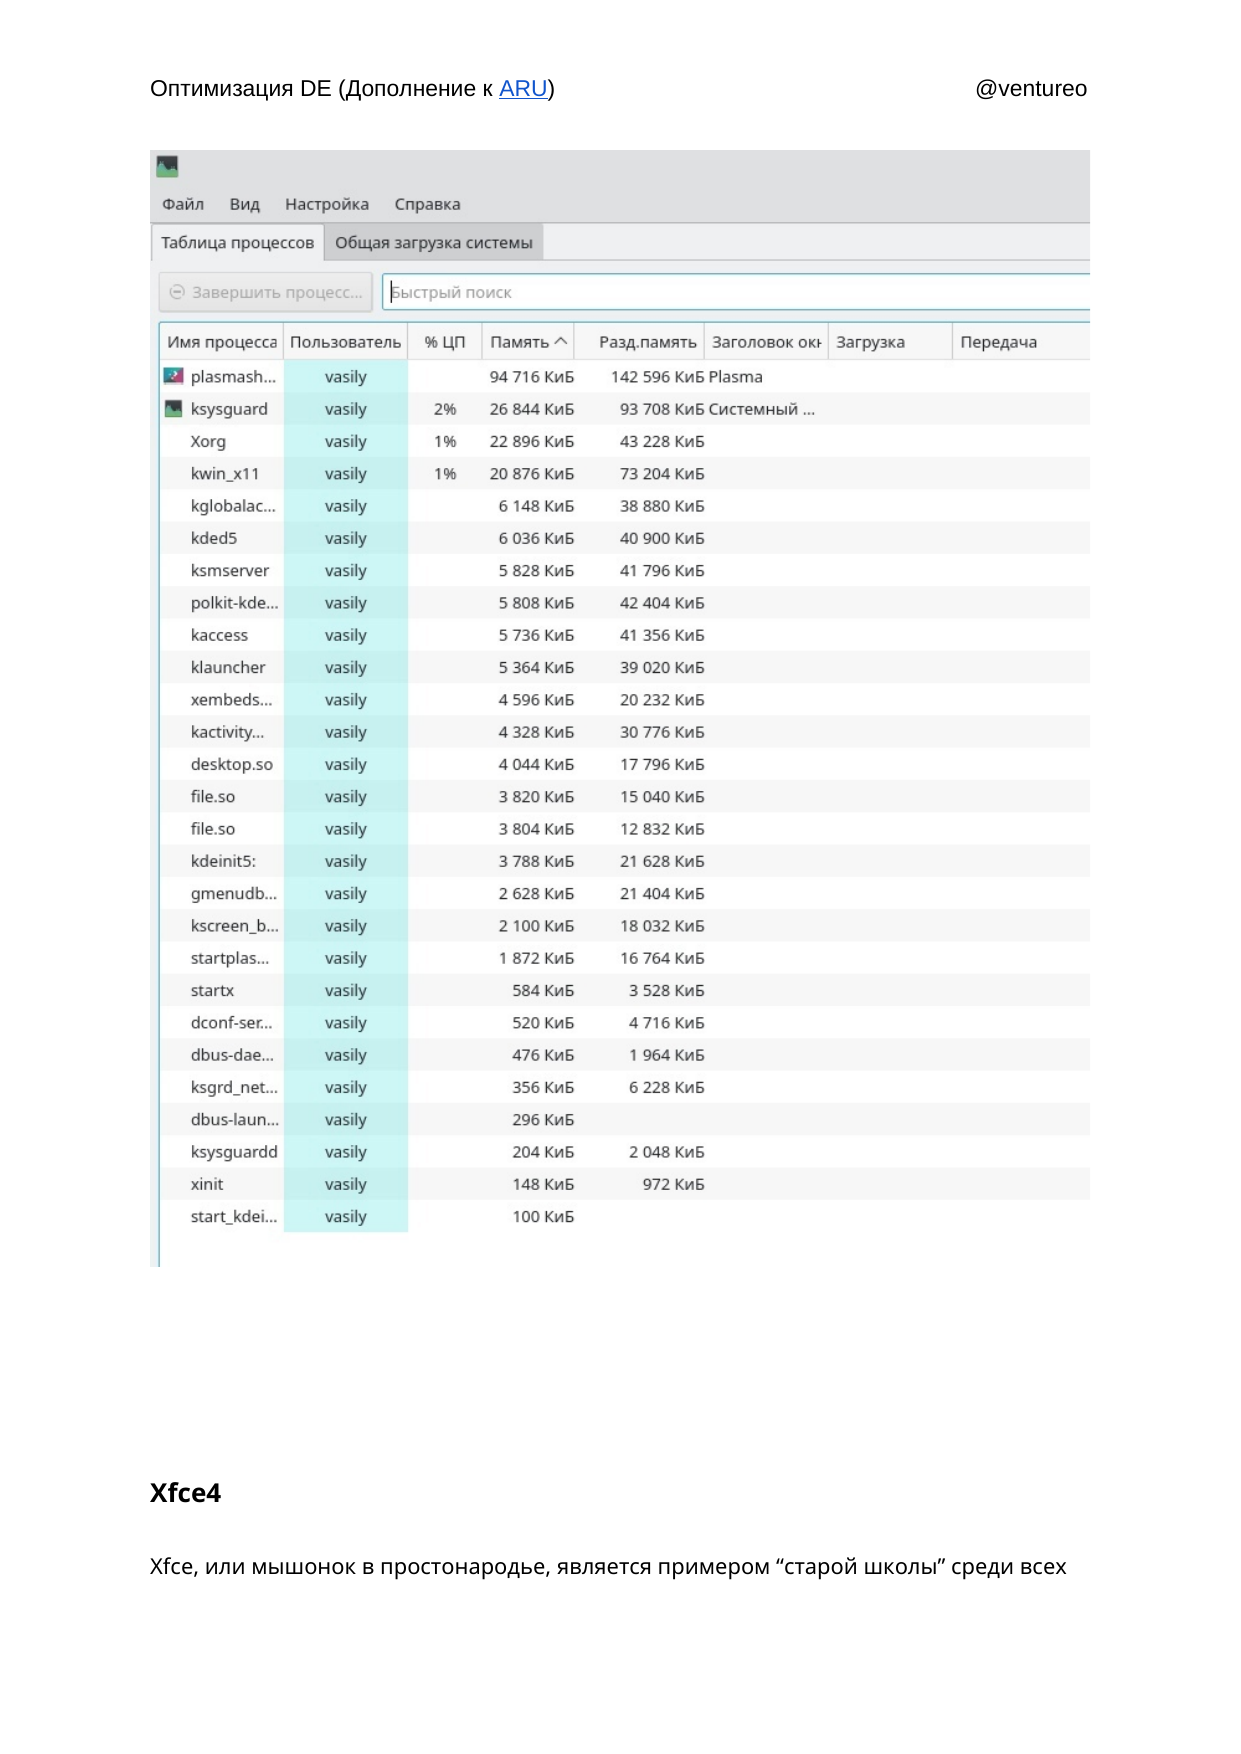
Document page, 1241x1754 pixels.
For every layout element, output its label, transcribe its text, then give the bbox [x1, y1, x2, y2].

text Xfce, или мышонок в простонародье, является примером “старой школы” среди всех [150, 1551, 1090, 1581]
title Xfce4 [150, 1475, 1090, 1510]
picture [150, 150, 1091, 1267]
